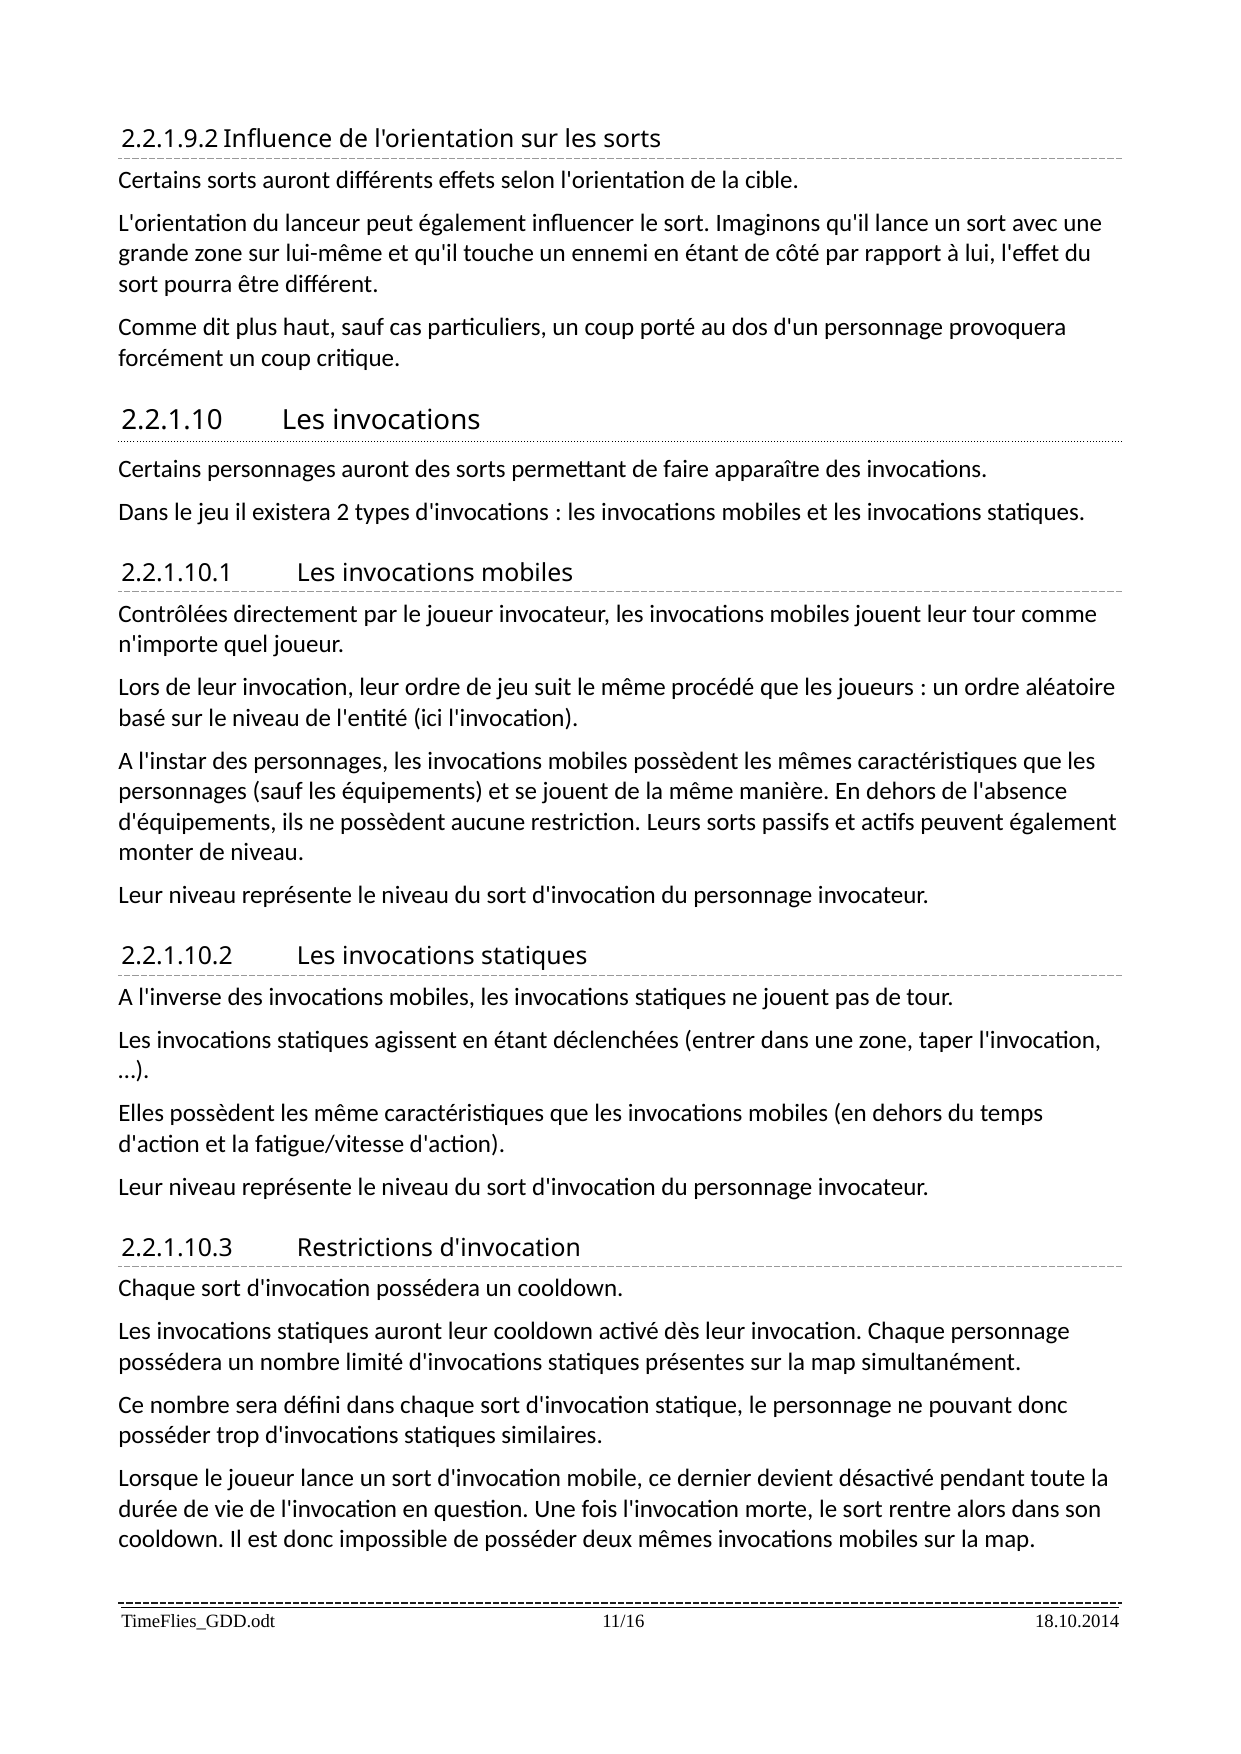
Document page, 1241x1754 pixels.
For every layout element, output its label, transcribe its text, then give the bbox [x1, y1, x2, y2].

text Les invocations statiques auront leur cooldown activé dès leur invocation. Chaque personnage possédera un nombre limité d'invocations statiques présentes sur la map simultanément. [118, 1316, 1122, 1377]
text Lors de leur invocation, leur ordre de jeu suit le même procédé que les joueurs : un ordre aléatoire basé sur le niveau de l'entité (ici l'invocation). [118, 671, 1122, 732]
subtitle Les invocations mobiles [118, 552, 1122, 592]
text Leur niveau représente le niveau du sort d'invocation du personnage invocateur. [118, 1171, 1122, 1202]
text Leur niveau représente le niveau du sort d'invocation du personnage invocateur. [118, 879, 1122, 910]
text Certains personnages auront des sorts permettant de faire apparaître des invocations. [118, 453, 1122, 484]
text A l'inverse des invocations mobiles, les invocations statiques ne jouent pas de tour. [118, 981, 1122, 1011]
subtitle Les invocations [118, 397, 1122, 441]
subtitle Restrictions d'invocation [118, 1227, 1122, 1266]
text Dans le jeu il existera 2 types d'invocations : les invocations mobiles et les invocations statiques. [118, 496, 1122, 527]
subtitle Influence de l'orientation sur les sorts [118, 118, 1122, 158]
text L'orientation du lanceur peut également influencer le sort. Imaginons qu'il lance un sort avec une grande zone sur lui-même et qu'il touche un ennemi en étant de côté par rapport à lui, l'effet du sort pourra être différent. [118, 207, 1122, 299]
text Lorsque le joueur lance un sort d'invocation mobile, ce dernier devient désactivé pendant toute la durée de vie de l'invocation en question. Une fois l'invocation morte, le sort rentre alors dans son cooldown. Il est donc impossible de posséder deux mêmes invocations mobiles sur la map. [118, 1463, 1122, 1554]
text Elles possèdent les même caractéristiques que les invocations mobiles (en dehors du temps d'action et la fatigue/vitesse d'action). [118, 1097, 1122, 1158]
text Chaque sort d'invocation possédera un cooldown. [118, 1272, 1122, 1303]
text Comme dit plus haut, sauf cas particuliers, un coup porté au dos d'un personnage provoquera forcément un coup critique. [118, 311, 1122, 372]
text A l'instar des personnages, les invocations mobiles possèdent les mêmes caractéristiques que les personnages (sauf les équipements) et se jouent de la même manière. En dehors de l'absence d'équipements, ils ne possèdent aucune restriction. Leurs sorts passifs et actifs peuvent également monter de niveau. [118, 745, 1122, 867]
text Ce nombre sera défini dans chaque sort d'invocation statique, le personnage ne pouvant donc posséder trop d'invocations statiques similaires. [118, 1389, 1122, 1450]
text Certains sorts auront différents effets selon l'orientation de la cible. [118, 164, 1122, 194]
text Contrôlées directement par le joueur invocateur, les invocations mobiles jouent leur tour comme n'importe quel joueur. [118, 598, 1122, 659]
text Les invocations statiques agissent en étant déclenchées (entrer dans une zone, taper l'invocation, …). [118, 1024, 1122, 1085]
subtitle Les invocations statiques [118, 935, 1122, 975]
